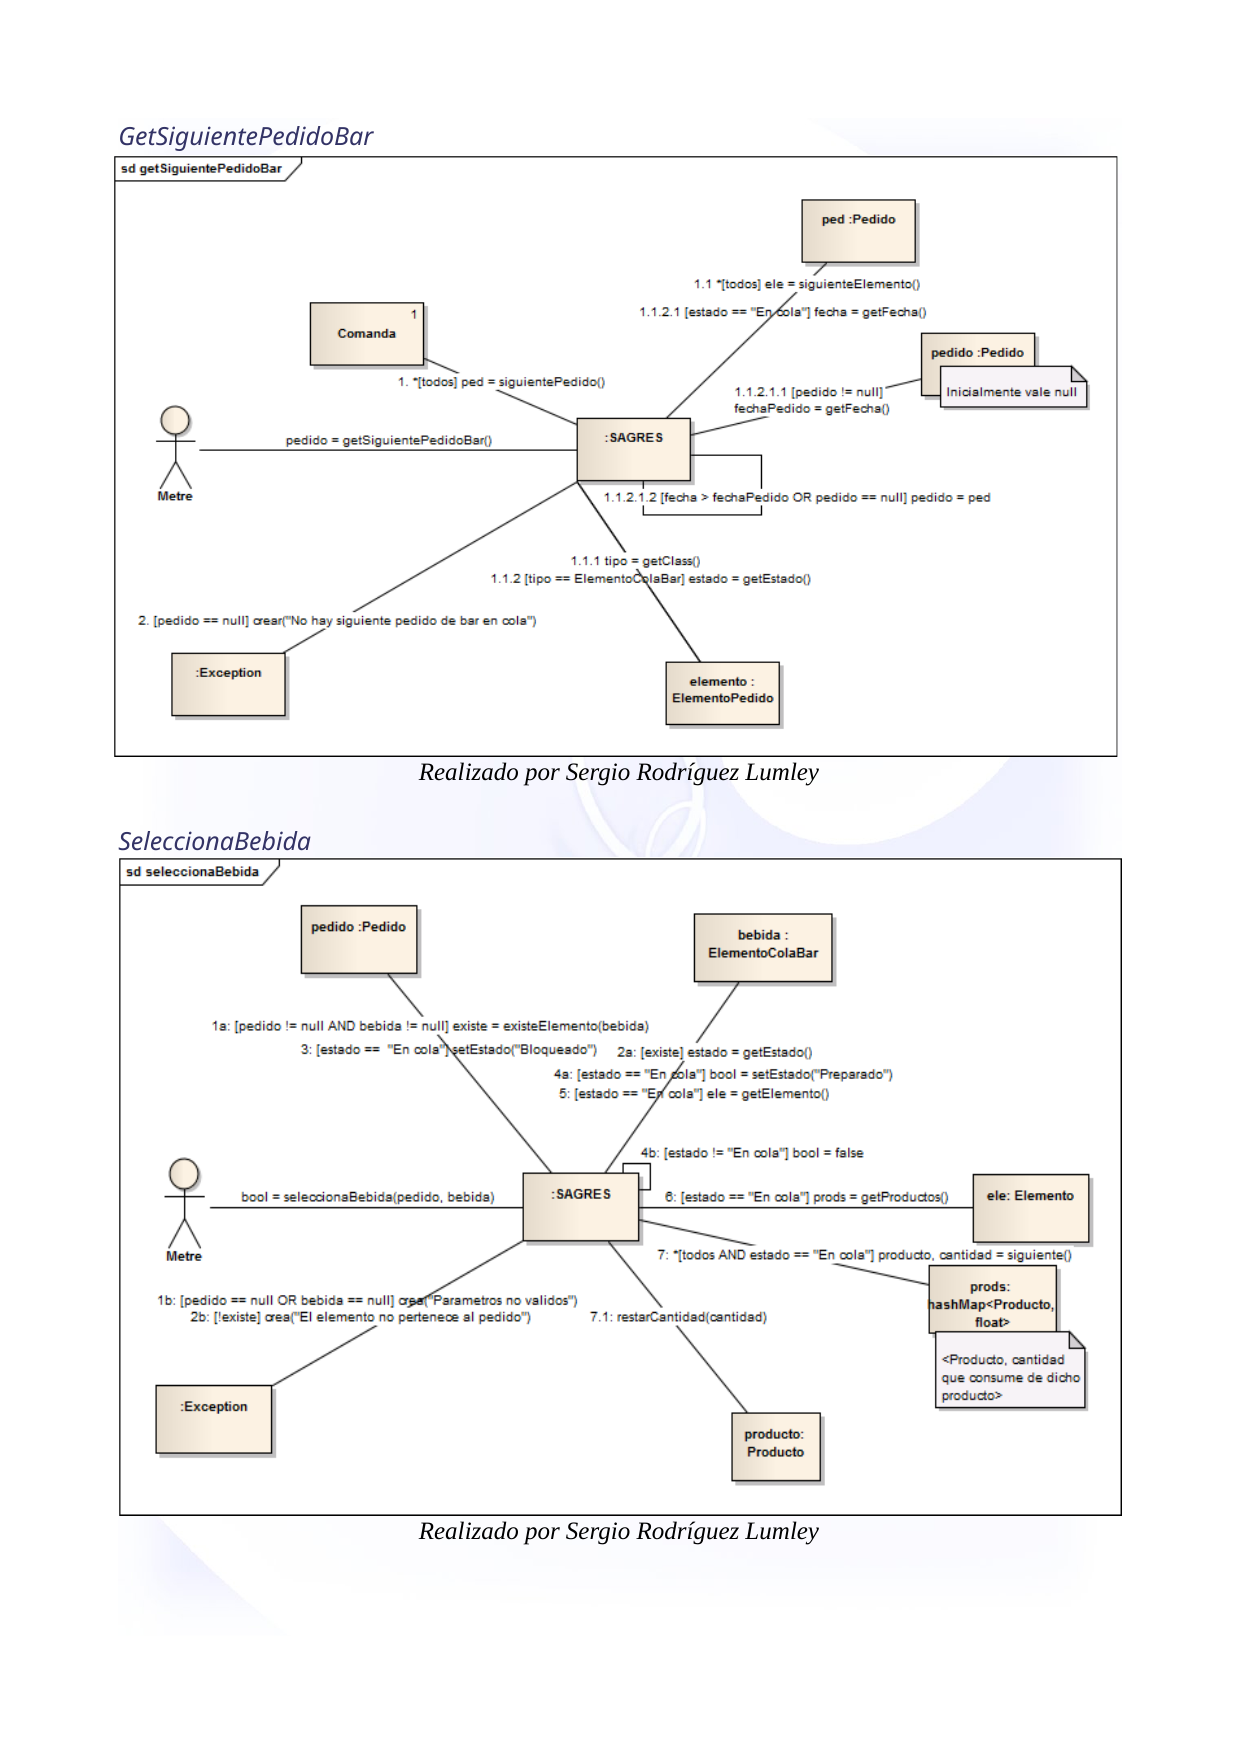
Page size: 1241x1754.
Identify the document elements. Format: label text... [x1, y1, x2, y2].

subtitle SeleccionaBebida [118, 823, 1122, 857]
text Realizado por Sergio Rodríguez Lumley [118, 1516, 1122, 1544]
text Realizado por Sergio Rodríguez Lumley [118, 165, 1122, 786]
subtitle GetSiguientePedidoBar [118, 118, 1122, 152]
picture [113, 152, 1122, 757]
picture [118, 1544, 1122, 1636]
picture [118, 857, 1122, 1516]
picture [118, 786, 1122, 823]
